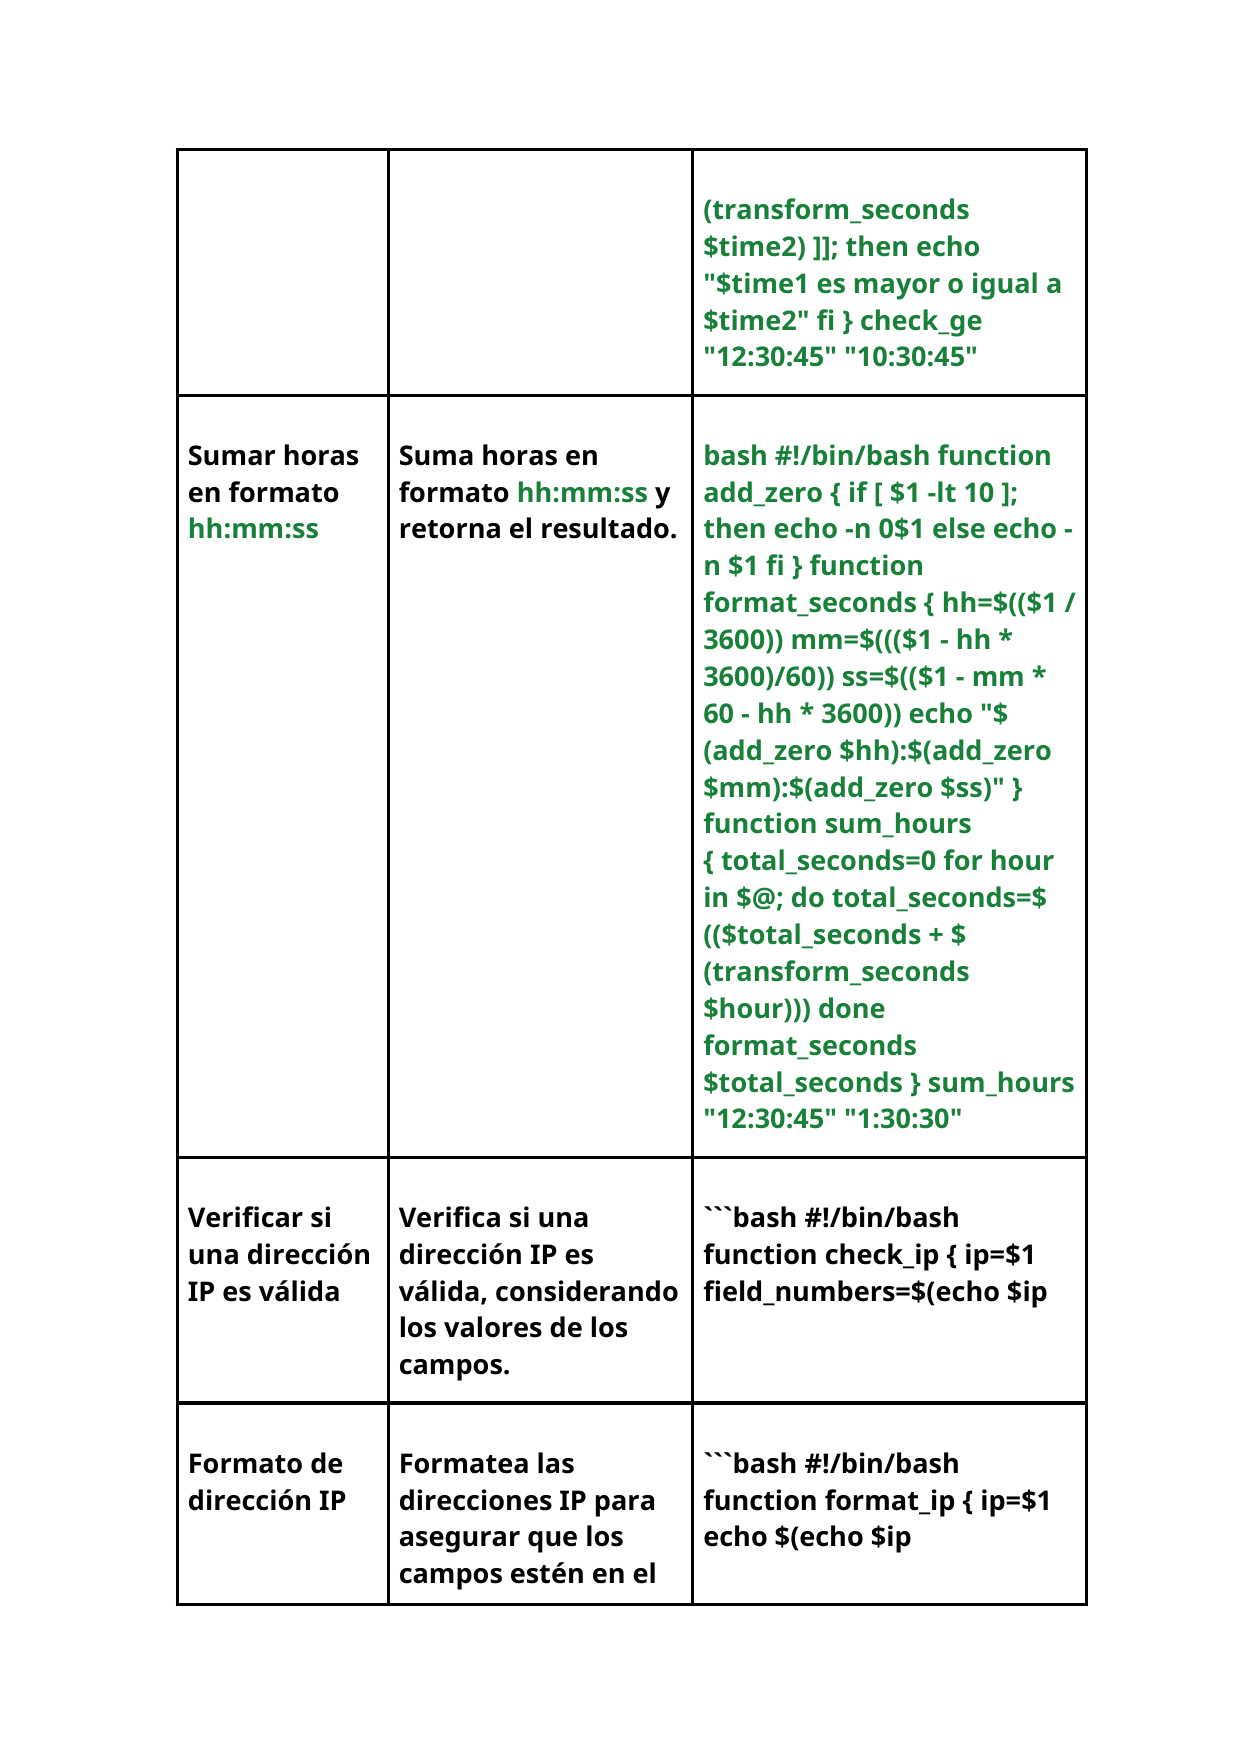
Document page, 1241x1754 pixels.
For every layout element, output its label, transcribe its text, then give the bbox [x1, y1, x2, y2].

table_cell Formato de dirección IP [179, 1405, 387, 1603]
table_cell Verifica si una dirección IP es válida, considerando los valores de los campos. [390, 1159, 691, 1401]
table_cell ```bash #!/bin/bash function format_ip { ip=$1 echo $(echo $ip [694, 1405, 1085, 1603]
table_cell Sumar horas en formato hh:mm:ss [179, 397, 387, 1156]
table_cell Verificar si una dirección IP es válida [179, 1159, 387, 1401]
table_cell (transform_seconds $time2) ]]; then echo "$time1 es mayor o igual a $time2" fi } check_ge "12:30:45" "10:30:45" [694, 151, 1085, 393]
table_cell Formatea las direcciones IP para asegurar que los campos estén en el [390, 1405, 691, 1603]
table_cell [179, 151, 387, 393]
table_cell [390, 151, 691, 393]
table_cell ```bash #!/bin/bash function check_ip { ip=$1 field_numbers=$(echo $ip [694, 1159, 1085, 1401]
table_cell Suma horas en formato hh:mm:ss y retorna el resultado. [390, 397, 691, 1156]
table_cell bash #!/bin/bash function add_zero { if [ $1 -lt 10 ]; then echo -n 0$1 else echo -n $1 fi } function format_seconds { hh=$(($1 / 3600)) mm=$((($1 - hh * 3600)/60)) ss=$(($1 - mm * 60 - hh * 3600)) echo "$(add_zero $hh):$(add_zero $mm):$(add_zero $ss)" } function sum_hours { total_seconds=0 for hour in $@; do total_seconds=$(($total_seconds + $(transform_seconds $hour))) done format_seconds $total_seconds } sum_hours "12:30:45" "1:30:30" [694, 397, 1085, 1156]
